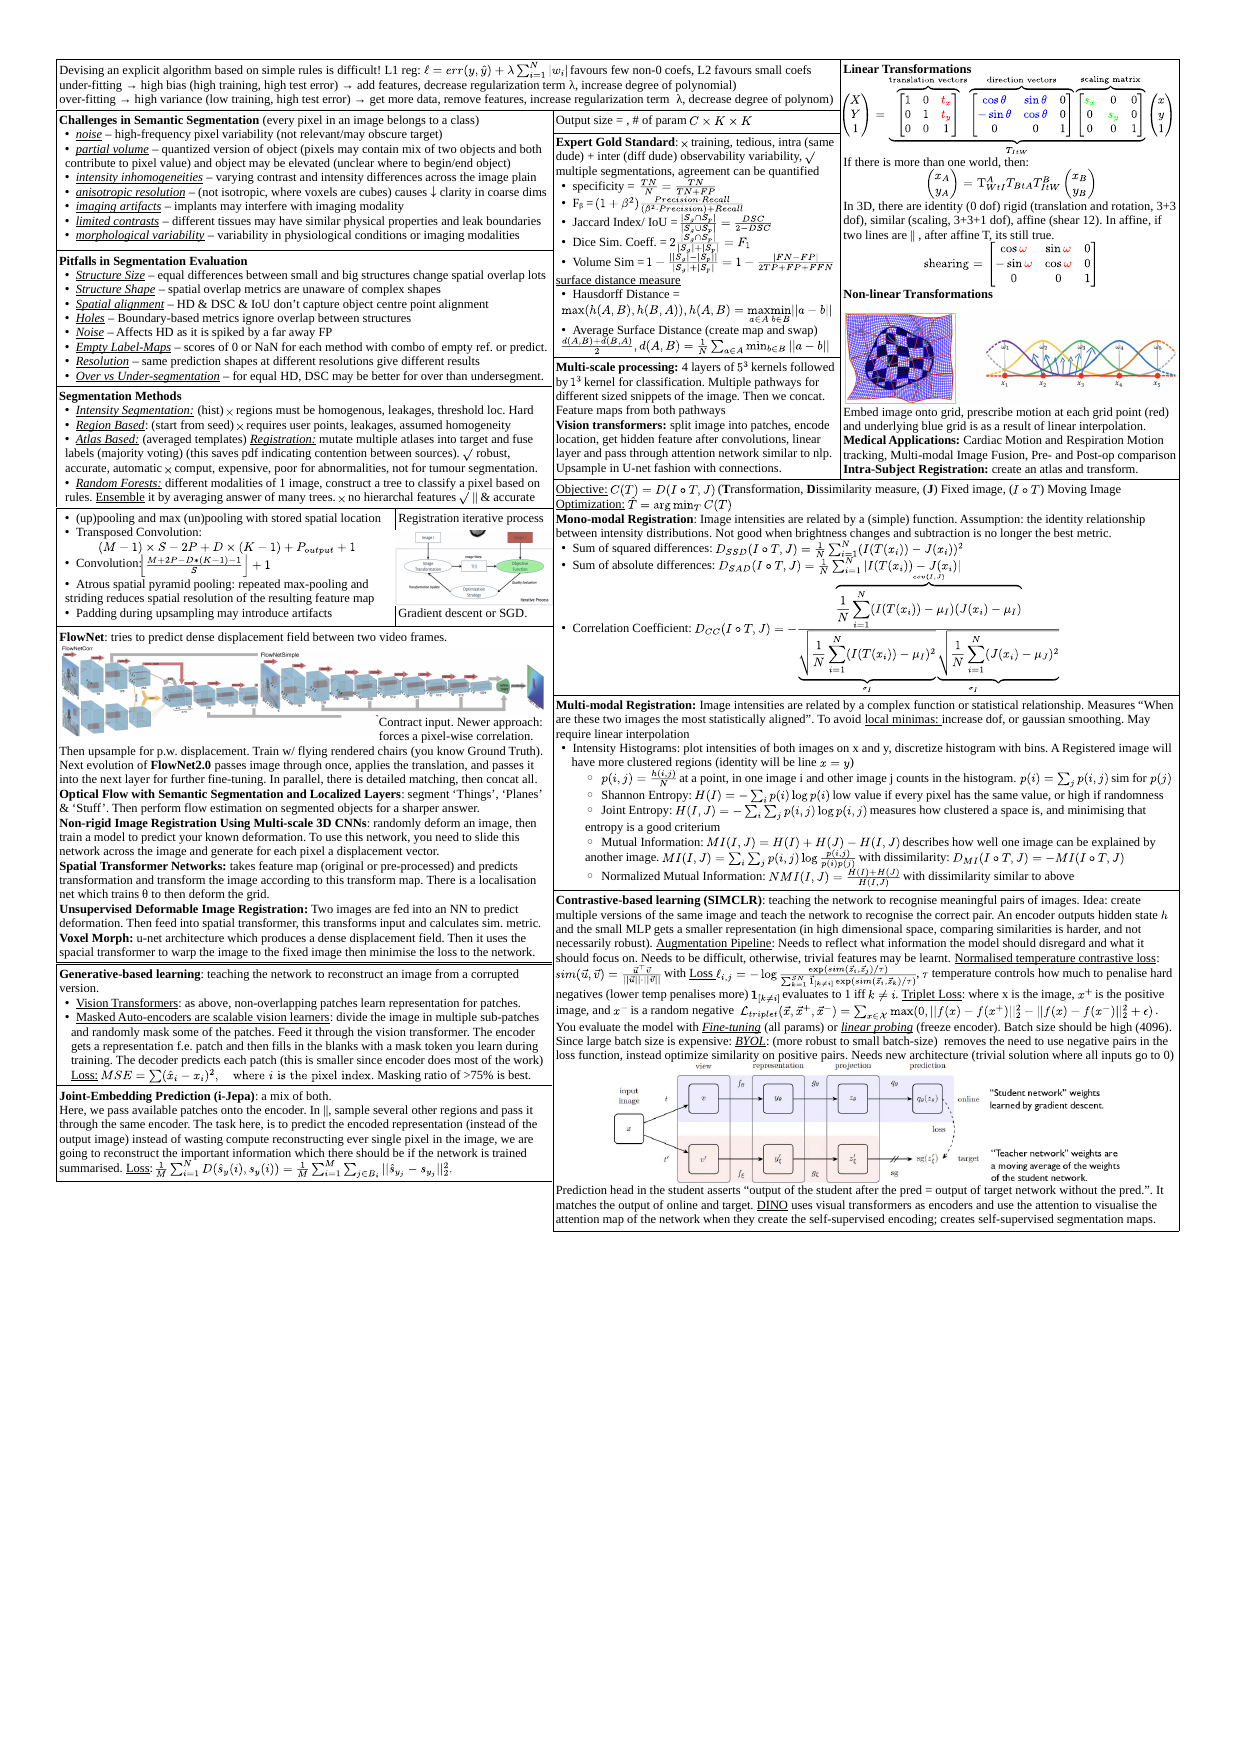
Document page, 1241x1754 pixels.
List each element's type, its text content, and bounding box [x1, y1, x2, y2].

list Sum of squared differences: [561, 541, 843, 557]
picture [843, 309, 1177, 405]
text Joint-Embedding Prediction (i-Jepa): a mix of both. [59, 1088, 549, 1103]
text Generative-based learning: teaching the network to reconstruct an image from a corrupted version. [59, 967, 549, 996]
text Non-rigid Image Registration Using Multi-scale 3D CNNs: randomly deform an image, then train a model to predict your known deformation. To use this network, you need to slide this network across the image and generate for each pixel a displacement vector. [59, 815, 549, 858]
text If there is more than one world, then: [843, 154, 1176, 169]
text Segmentation Methods [59, 389, 549, 403]
list (up)pooling and max (un)pooling with stored spatial location [65, 510, 392, 525]
text Next evolution of FlowNet2.0 passes image through once, applies the translation, and passes it into the next layer for further fine-tuning. In parallel, there is detailed matching, then concat all. [59, 758, 549, 787]
list Padding during upsampling may introduce artifacts [65, 606, 392, 620]
text Optical Flow with Semantic Segmentation and Localized Layers: segment ‘Things’, ‘Planes’ & ‘Stuff’. Then perform flow estimation on segmented objects for a sharper answer. [59, 787, 549, 815]
text Linear Transformations [843, 62, 1176, 76]
list Fβ = [561, 195, 837, 214]
list Joint Entropy: measures how clustered a space is, and minimising that entropy is a good criterium [585, 803, 1176, 834]
list intensity inhomogeneities – varying contrast and intensity differences across the image plain [65, 170, 550, 184]
list Structure Shape – spatial overlap metrics are unaware of complex shapes [65, 282, 549, 296]
text [843, 301, 1176, 309]
list Spatial alignment – HD & DSC & IoU don’t capture object centre point alignment [65, 296, 549, 311]
text Contract input. Newer approach: forces a pixel-wise correlation. Then upsample for p.w. displacement. Train w/ flying rendered chairs (you know Ground Truth). [59, 644, 549, 758]
text Multi-modal Registration: Image intensities are related by a complex function or statistical relationship. Measures “When are these two images the most statistically aligned”. To avoid local minimas: increase dof, or gaussian smoothing. May require linear interpolation [556, 698, 1176, 741]
list Structure Size – equal differences between small and big structures change spatial overlap lots [65, 268, 549, 282]
picture [395, 530, 553, 606]
list at a point, in one image i and other image j counts in the histogram. sim for [666, 769, 1176, 787]
list [715, 214, 837, 233]
list with dissimilarity similar to above [887, 868, 1176, 887]
text Expert Gold Standard: training, tedious, intra (same dude) + inter (diff dude) observability variability, multiple segmentations, agreement can be quantified [556, 135, 837, 178]
list Intensity Segmentation: (hist) regions must be homogenous, leakages, threshold loc. Hard [65, 403, 549, 417]
picture [58, 645, 545, 737]
list imaging artifacts – implants may interfere with imaging modality [65, 199, 550, 213]
list Hausdorff Distance = [561, 287, 837, 301]
list limited contrasts – different tissues may have similar physical properties and leak boundaries [65, 213, 550, 228]
text Registration iterative process [398, 510, 550, 525]
text surface distance measure [556, 273, 837, 287]
text Unsupervised Deformable Image Registration: Two images are fed into an NN to predict deformation. Then feed into spatial transformer, this transforms input and calculates sim. metric. [59, 902, 549, 930]
list Average Surface Distance (create map and swap) [561, 322, 837, 337]
list partial volume – quantized version of object (pixels may contain mix of two objects and both contribute to pixel value) and object may be elevated (unclear where to begin/end object) [65, 141, 550, 170]
list Jaccard Index/ IoU = [561, 214, 681, 233]
list Mutual Information: describes how well one image can be explained by another image. with dissimilarity: [585, 834, 1176, 868]
list [714, 253, 837, 273]
text Optimization: [556, 497, 1176, 512]
list Holes – Boundary-based metrics ignore overlap between structures [65, 311, 549, 325]
list Atlas Based: (averaged templates) Registration: mutate multiple atlases into target and fuse labels (majority voting) (this saves pdf indicating contention between sources). robust, accurate, automatic comput, expensive, poor for abnormalities, not for tumour segmentation. [65, 432, 549, 475]
list Correlation Coefficient: [561, 574, 1176, 692]
list [143, 554, 245, 577]
picture [611, 1062, 1121, 1183]
list [831, 541, 1176, 557]
list anisotropic resolution – (not isotropic, where voxels are cubes) causes clarity in coarse dims [65, 184, 550, 199]
text Objective: (Transformation, Dissimilarity measure, (J) Fixed image, () Moving Image [556, 482, 1176, 497]
text Vision transformers: split image into patches, encode location, get hidden feature after convolutions, linear layer and pass through attention network similar to nlp. Upsample in U-net fashion with connections. [556, 417, 837, 475]
text over-fitting → high variance (low training, high test error) → get more data, remove features, increase regularization term λ, decrease degree of polynom) [59, 92, 837, 107]
list Region Based: (start from seed) requires user points, leakages, assumed homogeneity [65, 417, 549, 432]
text Devising an explicit algorithm based on simple rules is difficult! L1 reg: [59, 62, 424, 78]
list Dice Sim. Coeff. = [561, 233, 681, 253]
text Contrastive-based learning (SIMCLR): teaching the network to recognise meaningful pairs of images. Idea: create multiple versions of the same image and teach the network to recognise the correct pair. An encoder outputs hidden state and the small MLP gets a smaller representation (in high dimensional space, comparing similarities is harder, and not necessarily robust). Augmentation Pipeline: Needs to reflect what information the model should disregard and what it should focus on. Needs to be difficult, otherwise, trivial features may be learnt. Normalised temperature contrastive loss: with Loss , temperature controls how much to penalise hard negatives (lower temp penalises more) evaluates to 1 iff . Triplet Loss: where x is the image, is the positive image, and is a random negative . You evaluate the model with Fine-tuning (all params) or linear probing (freeze encoder). Batch size should be high (4096). [556, 893, 1176, 1034]
list Normalized Mutual Information: [585, 868, 869, 887]
text Spatial Transformer Networks: takes feature map (original or pre-processed) and predicts transformation and transform the image according to this transform map. There is a localisation net which trains θ to then deform the grid. [59, 858, 549, 902]
text under-fitting → high bias (high training, high test error) → add features, decrease regularization term λ, increase degree of polynomial) [59, 78, 837, 92]
list Resolution – same prediction shapes at different resolutions give different results [65, 354, 549, 368]
list [835, 557, 1176, 574]
list [247, 554, 392, 577]
text Since large batch size is expensive: BYOL: (more robust to small batch-size) removes the need to use negative pairs in the loss function, instead optimize similarity on positive pairs. Needs new architecture (trivial solution where all inputs go to 0) [556, 1034, 1176, 1062]
list Atrous spatial pyramid pooling: repeated max-pooling and striding reduces spatial resolution of the resulting feature map [65, 577, 392, 606]
text Pitfalls in Segmentation Evaluation [59, 253, 549, 268]
list Convolution: [65, 554, 141, 577]
text Medical Applications: Cardiac Motion and Respiration Motion tracking, Multi-modal Image Fusion, Pre- and Post-op comparison [843, 433, 1176, 462]
text Gradient descent or SGD. [398, 606, 550, 620]
list specificity = [561, 178, 837, 195]
text Output size = , # of param [556, 113, 837, 127]
list noise – high-frequency pixel variability (not relevant/may obscure target) [65, 127, 550, 141]
text favours few non-0 coefs, L2 favours small coefs [567, 62, 837, 78]
list Vision Transformers: as above, non-overlapping patches learn representation for patches. [65, 996, 549, 1010]
text Here, we pass available patches onto the encoder. In ||, sample several other regions and pass it through the same encoder. The task here, is to predict the encoded representation (instead of the output image) instead of wasting compute reconstructing ever single pixel in the image, we are going to reconstruct the important information which there should be if the network is trained summarised. Loss: [59, 1103, 549, 1178]
list Empty Label-Maps – scores of 0 or NaN for each method with combo of empty ref. or predict. [65, 339, 549, 354]
list Random Forests: different modalities of 1 image, construct a tree to classify a pixel based on rules. Ensemble it by averaging answer of many trees. no hierarchal features || & accurate [65, 475, 549, 504]
list Volume Sim = [561, 253, 673, 273]
text Challenges in Semantic Segmentation (every pixel in an image belongs to a class) [59, 113, 550, 127]
list Masked Auto-encoders are scalable vision learners: divide the image in multiple sub-patches and randomly mask some of the patches. Feed it through the vision transformer. The encoder gets a representation f.e. patch and then fills in the blanks with a mask token you learn during training. The decoder predicts each patch (this is smaller since encoder does most of the work) Loss: . Masking ratio of >75% is best. [65, 1010, 549, 1082]
text FlowNet: tries to predict dense displacement field between two video frames. [59, 629, 549, 644]
text [398, 525, 550, 530]
text Voxel Morph: u-net architecture which produces a dense displacement field. Then it uses the spacial transformer to warp the image to the fixed image then minimise the loss to the network. [59, 930, 549, 959]
list Noise – Affects HD as it is spiked by a far away FP [65, 325, 549, 339]
list Shannon Entropy: low value if every pixel has the same value, or high if randomness [585, 787, 1176, 803]
list morphological variability – variability in physiological conditions or imaging modalities [65, 228, 550, 242]
text Mono-modal Registration: Image intensities are related by a (simple) function. Assumption: the identity relationship between intensity distributions. Not good when brightness changes and subtraction is no longer the best metric. [556, 512, 1176, 541]
list Intensity Histograms: plot intensities of both images on x and y, discretize histogram with bins. A Registered image will have more clustered regions (identity will be line ) [561, 741, 1176, 769]
text Embed image onto grid, prescribe motion at each grid point (red) and underlying blue grid is as a result of linear interpolation. [843, 405, 1176, 433]
text In 3D, there are identity (0 dof) rigid (translation and rotation, 3+3 dof), similar (scaling, 3+3+1 dof), affine (shear 12). In affine, if two lines are || , after affine T, its still true. [843, 199, 1176, 242]
list Sum of absolute differences: [561, 557, 847, 574]
text Non-linear Transformations [843, 287, 1176, 301]
list [715, 233, 837, 253]
text Multi-scale processing: 4 layers of kernels followed by kernel for classification. Multiple pathways for different sized snippets of the image. Then we concat. Feature maps from both pathways [556, 360, 837, 417]
text Prediction head in the student asserts “output of the student after the pred = output of target network without the pred.”. It matches the output of online and target. DINO uses visual transformers as encoders and use the attention to visualise the attention map of the network when they create the self-supervised encoding; creates self-supervised segmentation maps. [556, 1062, 1176, 1226]
text Intra-Subject Registration: create an atlas and transform. [843, 462, 1176, 476]
list Over vs Under-segmentation – for equal HD, DSC may be better for over than undersegment. [65, 368, 549, 383]
list Transposed Convolution: [65, 525, 392, 539]
